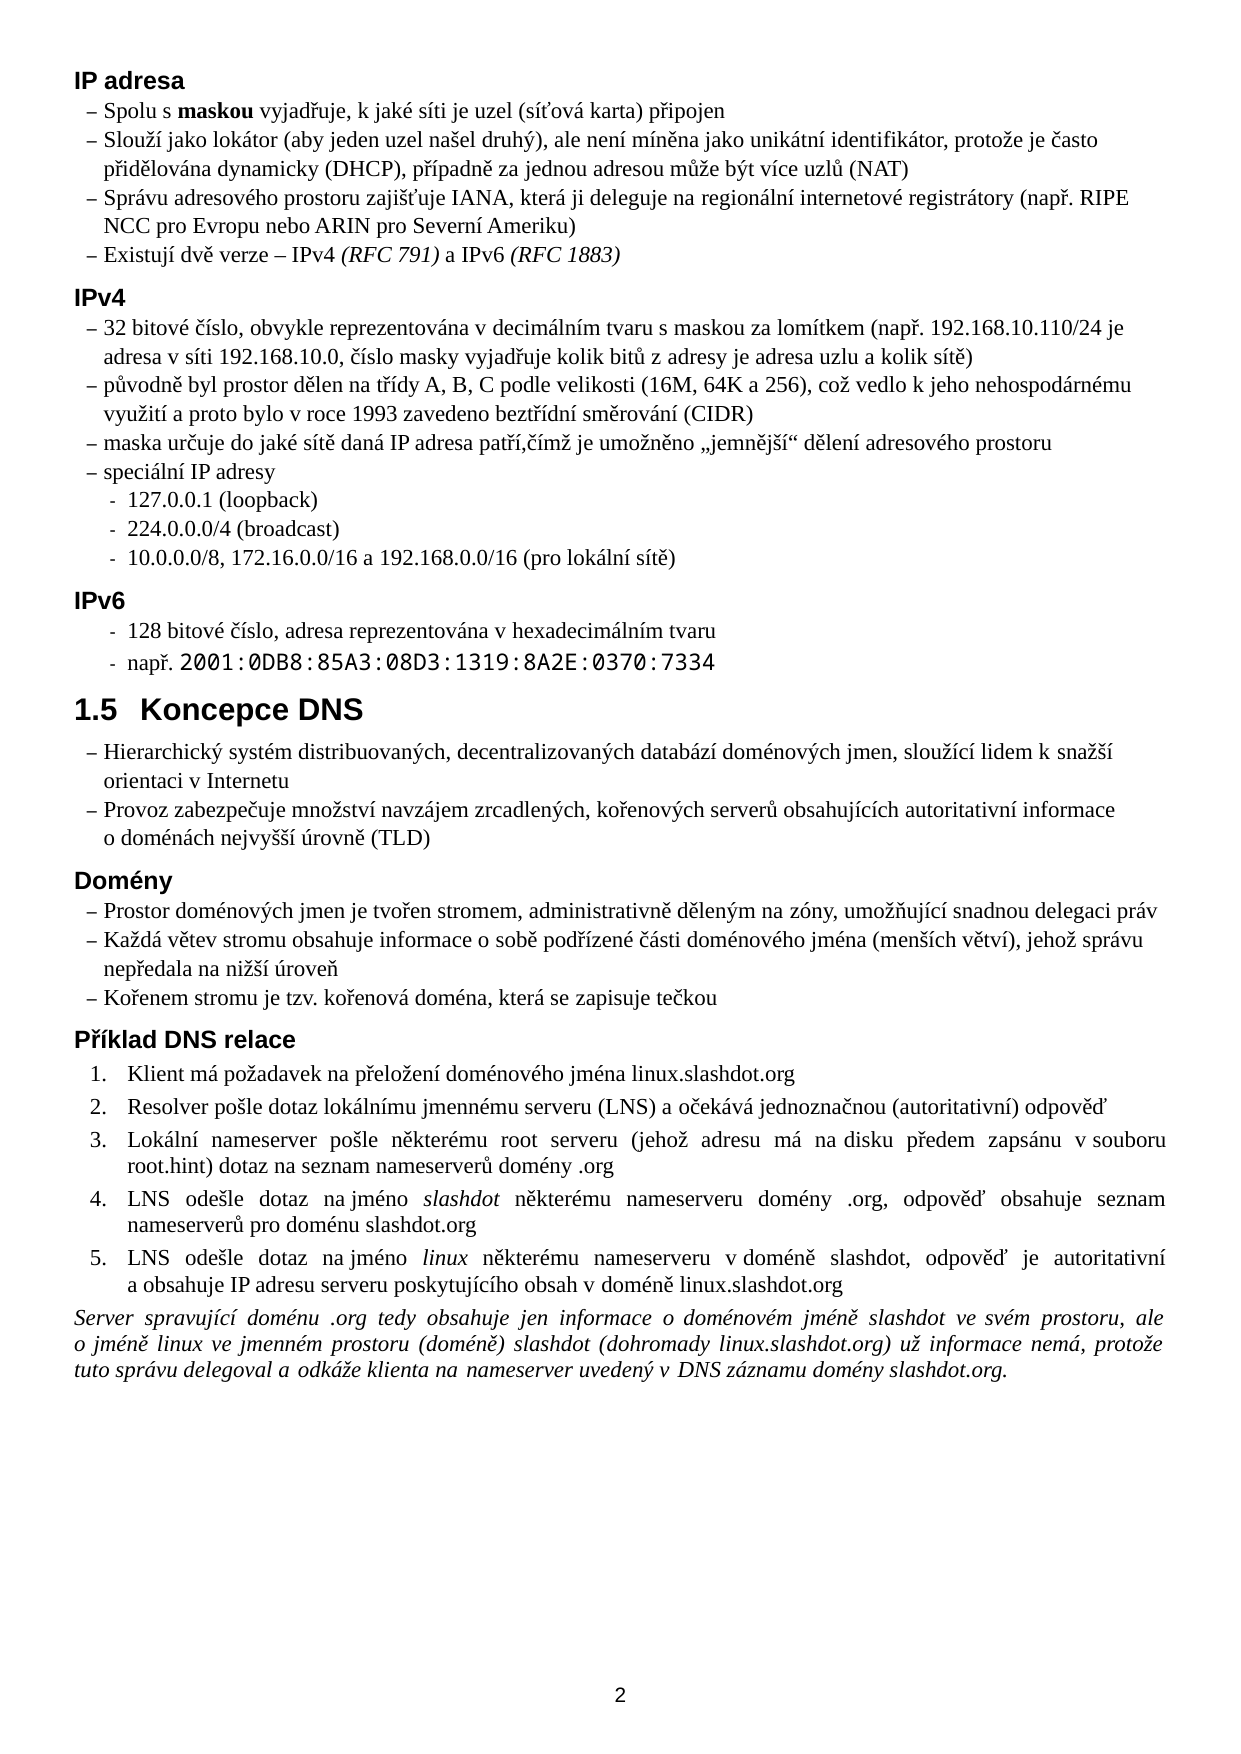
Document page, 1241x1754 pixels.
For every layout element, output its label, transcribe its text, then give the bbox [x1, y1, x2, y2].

list 224.0.0.0/4 (broadcast) [109, 515, 1166, 542]
list maska určuje do jaké sítě daná IP adresa patří,čímž je umožněno „jemnější“ dělení adresového prostoru [86, 429, 1166, 455]
list 10.0.0.0/8, 172.16.0.0/16 a 192.168.0.0/16 (pro lokální sítě) [109, 544, 1166, 570]
subtitle IP adresa [74, 66, 1166, 95]
subtitle Příklad DNS relace [74, 1025, 1166, 1054]
list LNS odešle dotaz na jméno slashdot některému nameserveru domény .org, odpověď obsahuje seznam nameserverů pro doménu slashdot.org [89, 1185, 1166, 1238]
list Slouží jako lokátor (aby jeden uzel našel druhý), ale není míněna jako unikátní identifikátor, protože je často přidělována dynamicky (DHCP), případně za jednou adresou může být více uzlů (NAT) [86, 126, 1166, 181]
list např. 2001:0DB8:85A3:08D3:1319:8A2E:0370:7334 [109, 646, 1166, 677]
list 127.0.0.1 (loopback) [109, 486, 1166, 513]
list speciální IP adresy [86, 458, 1166, 484]
list Spolu s maskou vyjadřuje, k jaké síti je uzel (síťová karta) připojen [86, 97, 1166, 124]
subtitle Domény [74, 866, 1166, 895]
subtitle IPv4 [74, 283, 1166, 312]
list Každá větev stromu obsahuje informace o sobě podřízené části doménového jména (menších větví), jehož správu nepředala na nižší úroveň [86, 926, 1166, 981]
list 128 bitové číslo, adresa reprezentována v hexadecimálním tvaru [109, 617, 1166, 643]
subtitle Koncepce DNS [74, 691, 1166, 727]
text Server spravující doménu .org tedy obsahuje jen informace o doménovém jméně slashdot ve svém prostoru, ale o jméně linux ve jmenném prostoru (doméně) slashdot (dohromady linux.slashdot.org) už informace nemá, protože tuto správu delegoval a odkáže klienta na nameserver uvedený v DNS záznamu domény slashdot.org. [74, 1304, 1166, 1383]
list Klient má požadavek na přeložení doménového jména linux.slashdot.org [89, 1060, 1166, 1086]
list Kořenem stromu je tzv. kořenová doména, která se zapisuje tečkou [86, 984, 1166, 1010]
list Lokální nameserver pošle některému root serveru (jehož adresu má na disku předem zapsánu v souboru root.hint) dotaz na seznam nameserverů domény .org [89, 1126, 1166, 1179]
list Prostor doménových jmen je tvořen stromem, administrativně děleným na zóny, umožňující snadnou delegaci práv [86, 897, 1166, 924]
list původně byl prostor dělen na třídy A, B, C podle velikosti (16M, 64K a 256), což vedlo k jeho nehospodárnému využití a proto bylo v roce 1993 zavedeno beztřídní směrování (CIDR) [86, 371, 1166, 427]
list 32 bitové číslo, obvykle reprezentována v decimálním tvaru s maskou za lomítkem (např. 192.168.10.110/24 je adresa v síti 192.168.10.0, číslo masky vyjadřuje kolik bitů z adresy je adresa uzlu a kolik sítě) [86, 314, 1166, 369]
list Resolver pošle dotaz lokálnímu jmennému serveru (LNS) a očekává jednoznačnou (autoritativní) odpověď [89, 1093, 1166, 1119]
list Existují dvě verze – IPv4 (RFC 791) a IPv6 (RFC 1883) [86, 241, 1166, 267]
list Hierarchický systém distribuovaných, decentralizovaných databází doménových jmen, sloužící lidem k snažší orientaci v Internetu [86, 738, 1166, 793]
list LNS odešle dotaz na jméno linux některému nameserveru v doméně slashdot, odpověď je autoritativní a obsahuje IP adresu serveru poskytujícího obsah v doméně linux.slashdot.org [89, 1244, 1166, 1297]
list Správu adresového prostoru zajišťuje IANA, která ji deleguje na regionální internetové registrátory (např. RIPE NCC pro Evropu nebo ARIN pro Severní Ameriku) [86, 183, 1166, 239]
list Provoz zabezpečuje množství navzájem zrcadlených, kořenových serverů obsahujících autoritativní informace o doménách nejvyšší úrovně (TLD) [86, 796, 1166, 851]
subtitle IPv6 [74, 586, 1166, 614]
